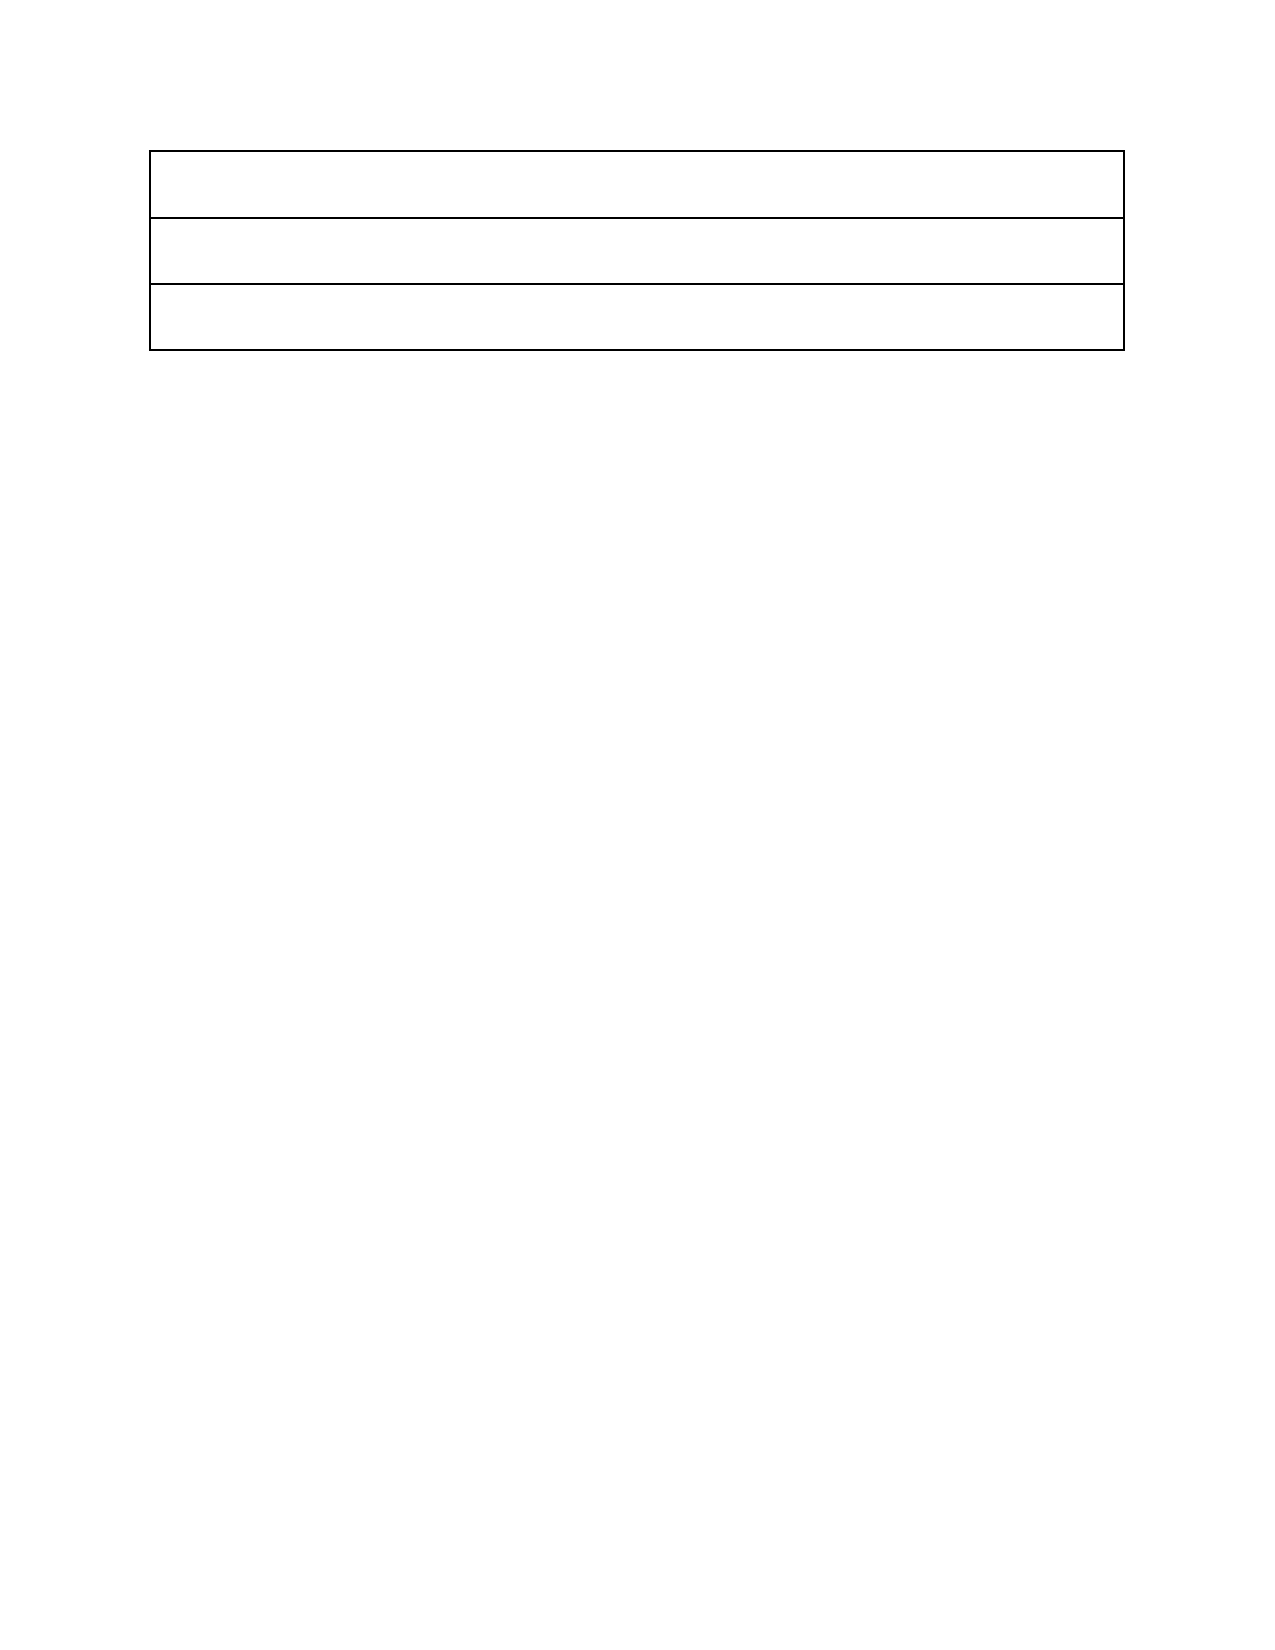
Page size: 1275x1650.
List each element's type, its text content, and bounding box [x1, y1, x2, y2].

table_cell [151, 285, 1123, 349]
table_cell Para realizar el proceso de estimación de pulsos se puede seguir el siguiente planteamiento: 1)Igualamos las ecuaciones que describen ambas señales Formula de la diente de sierra: S1(t)=((2A*t/100e-6)-A)+Offset 0<=t<=100e-6 Formula mensaje: S2(t)=Cos(2pi*1e3*t) 2)Analizamos si existe un valor o valores que cumplan la igualdad para un periodo de 0<=t<=100e-6 2.1) Si existe 1 valor: Registramos una ventana de amplitud 1 con flanco ascendente desde dicho valor. 2.2) Si existen 2 valores: Flanco de subida en el menor valor, termina la duración de la ventana colocando el flanco de bajada en el mayor. 2.3) No existe: Se grafica una constante de valor 0. 3)Se repite el proceso del paso anterior para un intervalo 100e-6 <=t<=200e-6; se consideran los siguientes escenarios: 3.1) 2.1)==1 Si existe 1 valor: Registramos el final de la ventana poniendo como flanco de bajada este valor. Si existen 2 valores: Registramos el final de la ventana en el menor valor, una recta en 0 desde el menor valor hasta que aparezca el segundo valor donde se registra un flanco de subida de una nueva ventana. 2.2)==1 Si existe 1 valor: Inicia una nueva ventana desde este valor. Si existen 2 valores: Inicia y termina una nueva ventana en este intervalo. 2.3)==1 Si existe 1 valor: Se registra flanco ascendente de la primera ventana. Si existen 2 valores: Se forma la primera ventana. Este mismo razonamiento se repite para los siguientes ciclos faltantes hasta terminar el periodo de nuestra señal senoidal; en caso de que el mensaje no sea periódico se hace el seguimiento hasta la terminación del mismo. Por lo que podríamos estimar el ancho de cada pulso observando el tiempo entre flanco de subida y bajada para los casos expuestos anteriormente. ------------------------------------------------------------------------------------------------------------------------ Ajustando los valores de amplitud y offset de la diente sierra: Ancho del mayor pulso del semiciclo positivo: 30 Ancho del menor pulso del semiciclo negativo: 8 Porcentaje del ciclo útil total: 20%<= 38% <=60% [151, 152, 1123, 217]
table_cell [151, 219, 1123, 283]
